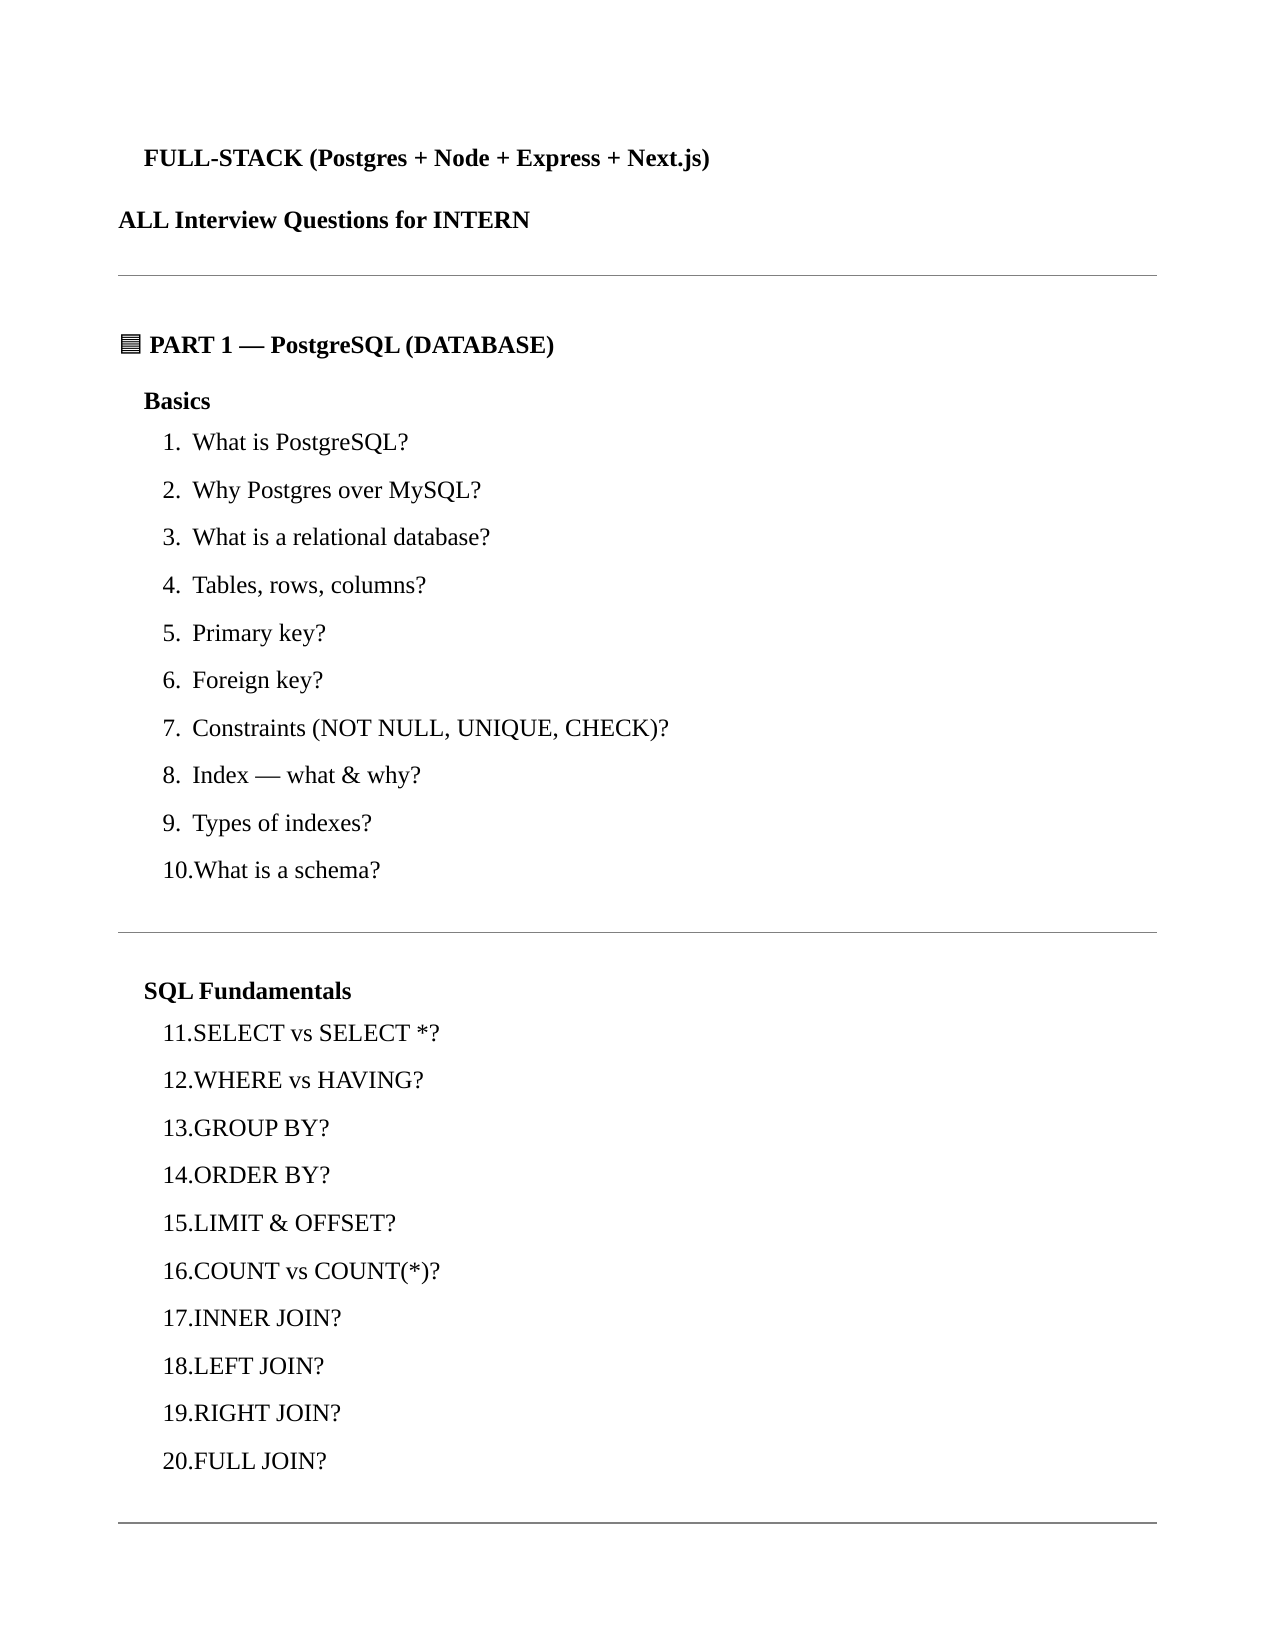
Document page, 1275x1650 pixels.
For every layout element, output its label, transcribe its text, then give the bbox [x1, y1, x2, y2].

subtitle 🧱 FULL-STACK (Postgres + Node + Express + Next.js) [118, 143, 1157, 172]
list FULL JOIN? [162, 1446, 1157, 1475]
list What is a relational database? [162, 522, 1157, 551]
list WHERE vs HAVING? [162, 1065, 1157, 1094]
subtitle ALL Interview Questions for INTERN [118, 205, 1157, 234]
list ORDER BY? [162, 1161, 1157, 1189]
list What is PostgreSQL? [162, 427, 1157, 456]
list RIGHT JOIN? [162, 1398, 1157, 1427]
list GROUP BY? [162, 1113, 1157, 1142]
list Index — what & why? [162, 760, 1157, 789]
subtitle 🔹 Basics [118, 386, 1157, 415]
list INNER JOIN? [162, 1303, 1157, 1332]
list Constraints (NOT NULL, UNIQUE, CHECK)? [162, 713, 1157, 742]
list Types of indexes? [162, 808, 1157, 837]
list COUNT vs COUNT(*)? [162, 1256, 1157, 1284]
list Tables, rows, columns? [162, 570, 1157, 599]
list SELECT vs SELECT *? [162, 1018, 1157, 1046]
list LIMIT & OFFSET? [162, 1208, 1157, 1237]
list Why Postgres over MySQL? [162, 475, 1157, 503]
list Foreign key? [162, 665, 1157, 694]
subtitle 🟦 PART 1 — PostgreSQL (DATABASE) [118, 330, 1157, 359]
list LEFT JOIN? [162, 1351, 1157, 1380]
list What is a schema? [162, 856, 1157, 884]
list Primary key? [162, 618, 1157, 646]
subtitle 🔹 SQL Fundamentals [118, 976, 1157, 1005]
